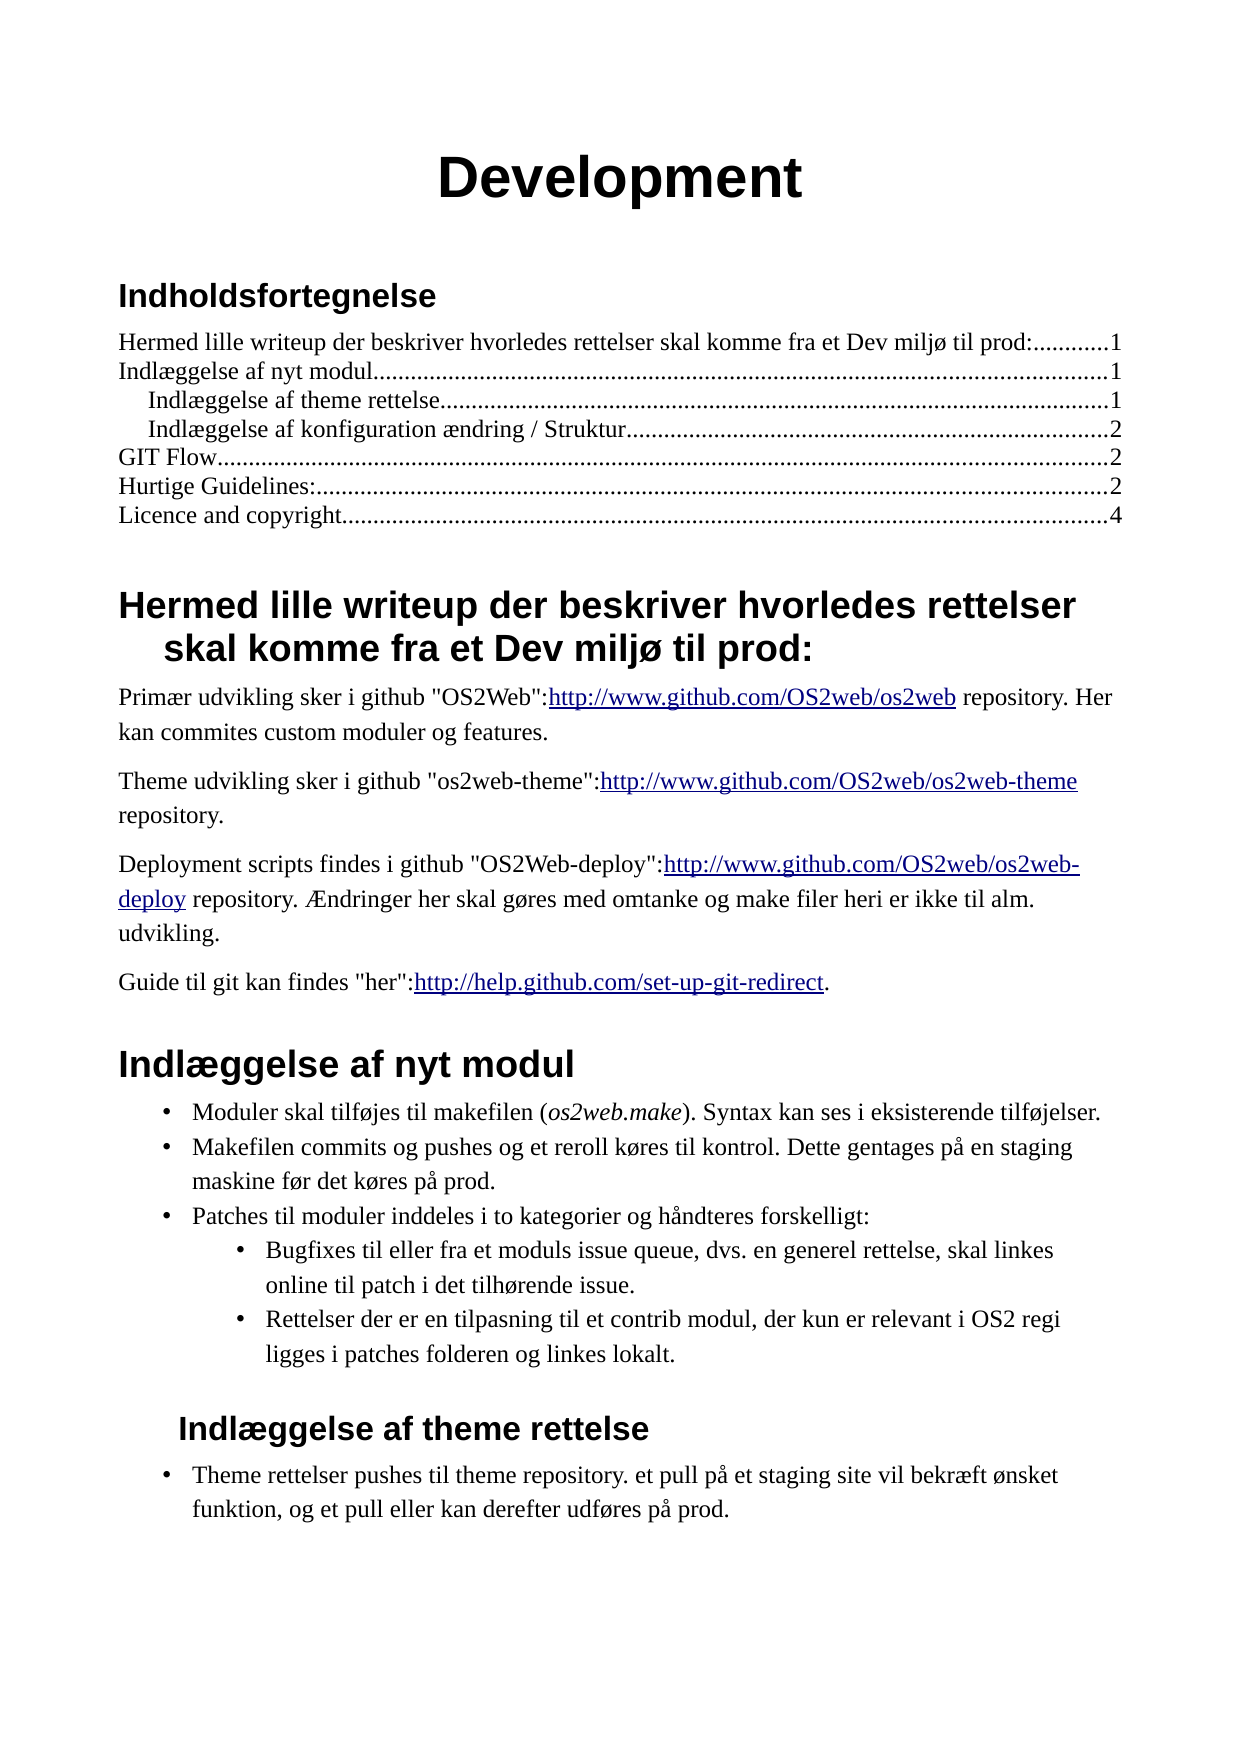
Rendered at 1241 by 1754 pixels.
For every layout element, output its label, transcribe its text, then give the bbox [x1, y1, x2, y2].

list Patches til moduler inddeles i to kategorier og håndteres forskelligt: [162, 1201, 1122, 1230]
list Rettelser der er en tilpasning til et contrib modul, der kun er relevant i OS2 regi ligges i patches folderen og linkes lokalt. [236, 1304, 1122, 1368]
text Primær udvikling sker i github "OS2Web":http://www.github.com/OS2web/os2web repository. Her kan commites custom moduler og features. [118, 682, 1122, 745]
text Theme udvikling sker i github "os2web-theme":http://www.github.com/OS2web/os2web-theme repository. [118, 766, 1122, 829]
subtitle Indlæggelse af theme rettelse [118, 1409, 1122, 1447]
list Makefilen commits og pushes og et reroll køres til kontrol. Dette gentages på en staging maskine før det køres på prod. [162, 1132, 1122, 1195]
subtitle Indholdsfortegnelse [118, 276, 1122, 315]
list Moduler skal tilføjes til makefilen (os2web.make). Syntax kan ses i eksisterende tilføjelser. [162, 1097, 1122, 1126]
text Licence and copyright 4 [118, 500, 1122, 529]
text Guide til git kan findes "her":http://help.github.com/set-up-git-redirect. [118, 967, 1122, 996]
text Indlæggelse af theme rettelse 1 [148, 385, 1122, 414]
text Hurtige Guidelines: 2 [118, 471, 1122, 500]
text Hermed lille writeup der beskriver hvorledes rettelser skal komme fra et Dev miljø til prod: 1 [118, 327, 1122, 356]
list Theme rettelser pushes til theme repository. et pull på et staging site vil bekræft ønsket funktion, og et pull eller kan derefter udføres på prod. [162, 1460, 1122, 1523]
title Development [118, 143, 1122, 210]
text Indlæggelse af nyt modul 1 [118, 356, 1122, 385]
text Deployment scripts findes i github "OS2Web-deploy":http://www.github.com/OS2web/os2web-deploy repository. Ændringer her skal gøres med omtanke og make filer heri er ikke til alm. udvikling. [118, 849, 1122, 947]
subtitle Indlæggelse af nyt modul [118, 1041, 1122, 1085]
subtitle Hermed lille writeup der beskriver hvorledes rettelser skal komme fra et Dev miljø til prod: [118, 582, 1122, 670]
list Bugfixes til eller fra et moduls issue queue, dvs. en generel rettelse, skal linkes online til patch i det tilhørende issue. [236, 1235, 1122, 1299]
text Indlæggelse af konfiguration ændring / Struktur 2 [148, 414, 1122, 442]
text GIT Flow 2 [118, 442, 1122, 471]
